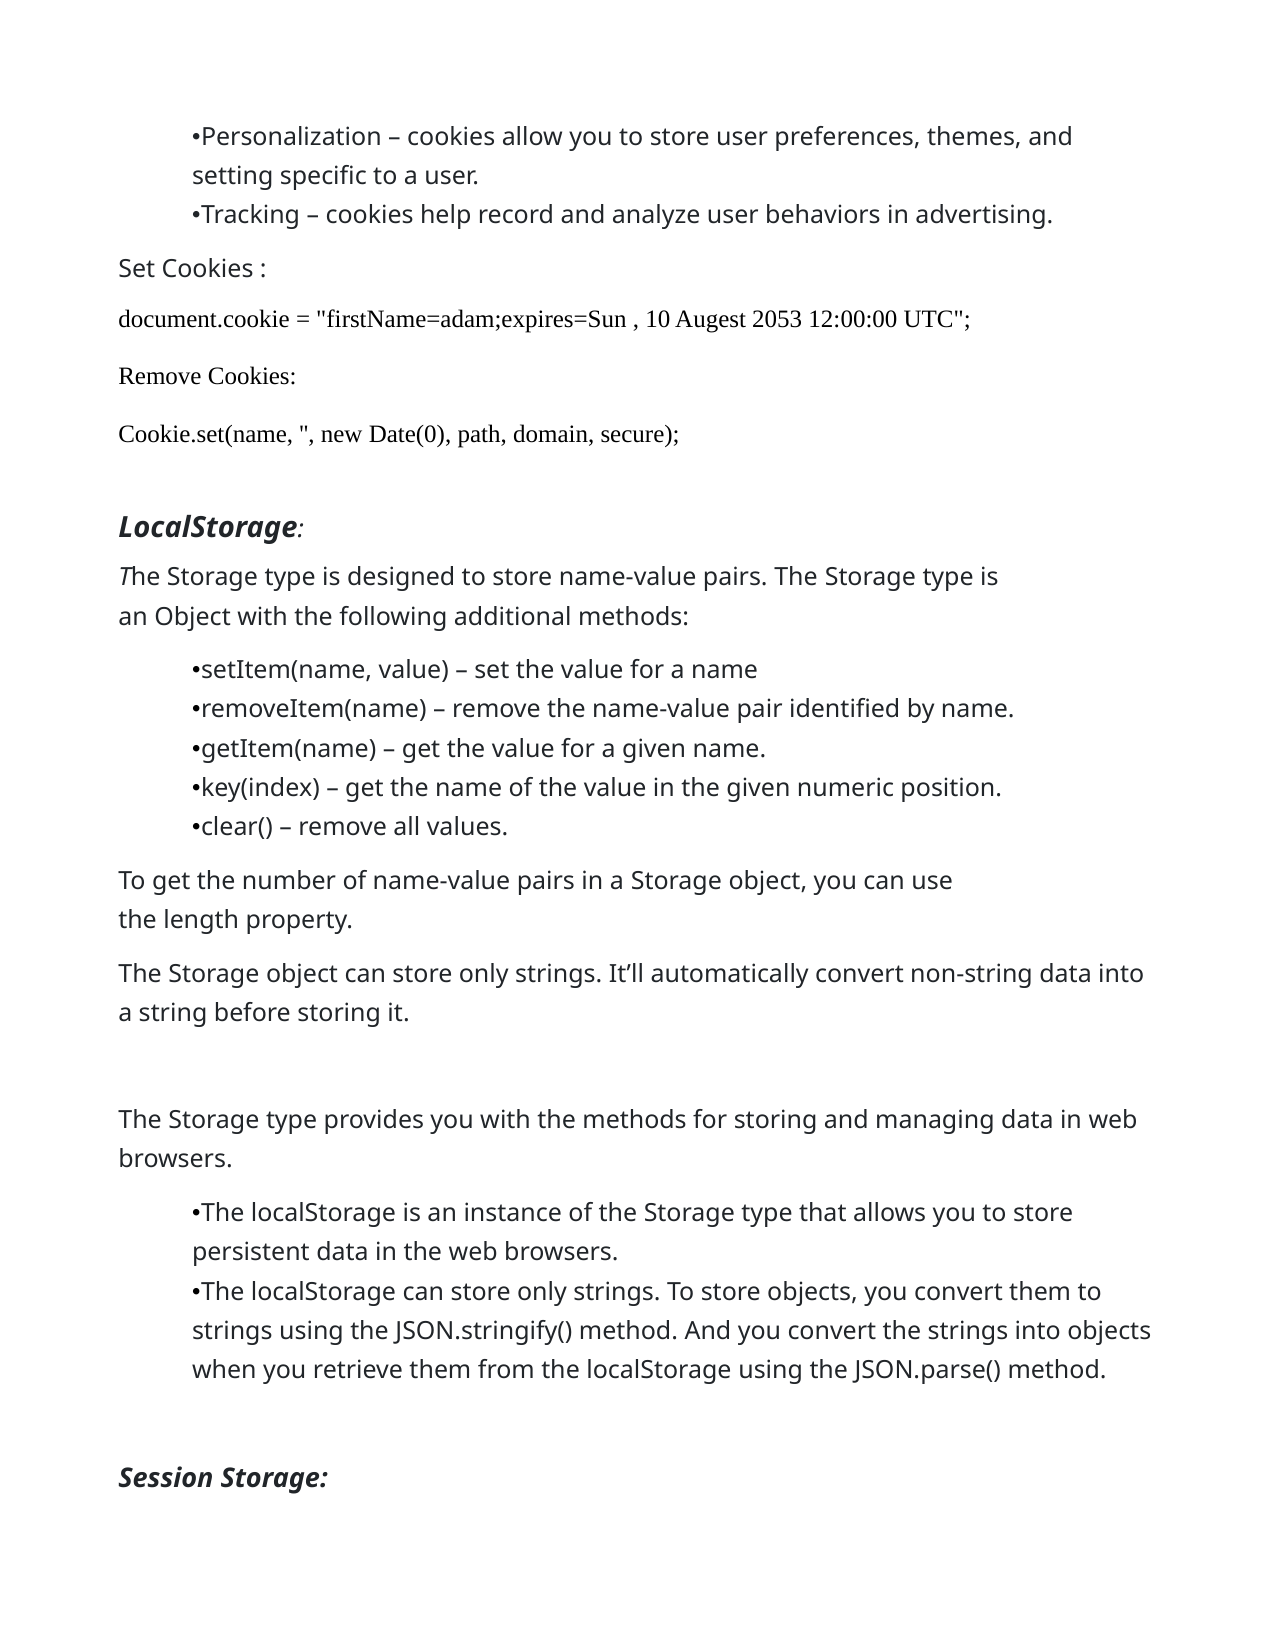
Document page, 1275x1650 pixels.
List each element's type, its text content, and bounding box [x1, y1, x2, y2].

list getItem(name) – get the value for a given name. [118, 730, 1157, 764]
list The localStorage can store only strings. To store objects, you convert them to strings using the JSON.stringify() method. And you convert the strings into objects when you retrieve them from the localStorage using the JSON.parse() method. [118, 1273, 1157, 1386]
text The Storage object can store only strings. It’ll automatically convert non-string data into a string before storing it. [118, 955, 1157, 1028]
list The localStorage is an instance of the Storage type that allows you to store persistent data in the web browsers. [118, 1195, 1157, 1268]
list setItem(name, value) – set the value for a name [118, 652, 1157, 686]
list clear() – remove all values. [118, 808, 1157, 843]
text The Storage type is designed to store name-value pairs. The Storage type is an Object with the following additional methods: [118, 559, 1157, 632]
text Remove Cookies: [118, 361, 1157, 390]
text The Storage type provides you with the methods for storing and managing data in web browsers. [118, 1102, 1157, 1175]
list key(index) – get the name of the value in the given numeric position. [118, 769, 1157, 803]
list removeItem(name) – remove the name-value pair identified by name. [118, 691, 1157, 725]
text Set Cookies : [118, 250, 1157, 284]
text document.cookie = "firstName=adam;expires=Sun , 10 Augest 2053 12:00:00 UTC"; [118, 304, 1157, 333]
text To get the number of name-value pairs in a Storage object, you can use the length property. [118, 862, 1157, 936]
subtitle LocalStorage: [118, 507, 1157, 546]
list Personalization – cookies allow you to store user preferences, themes, and setting specific to a user. [118, 118, 1157, 191]
list Tracking – cookies help record and analyze user behaviors in advertising. [118, 196, 1157, 231]
text Session Storage: [118, 1459, 1157, 1496]
text Cookie.set(name, '', new Date(0), path, domain, secure); [118, 419, 1157, 448]
